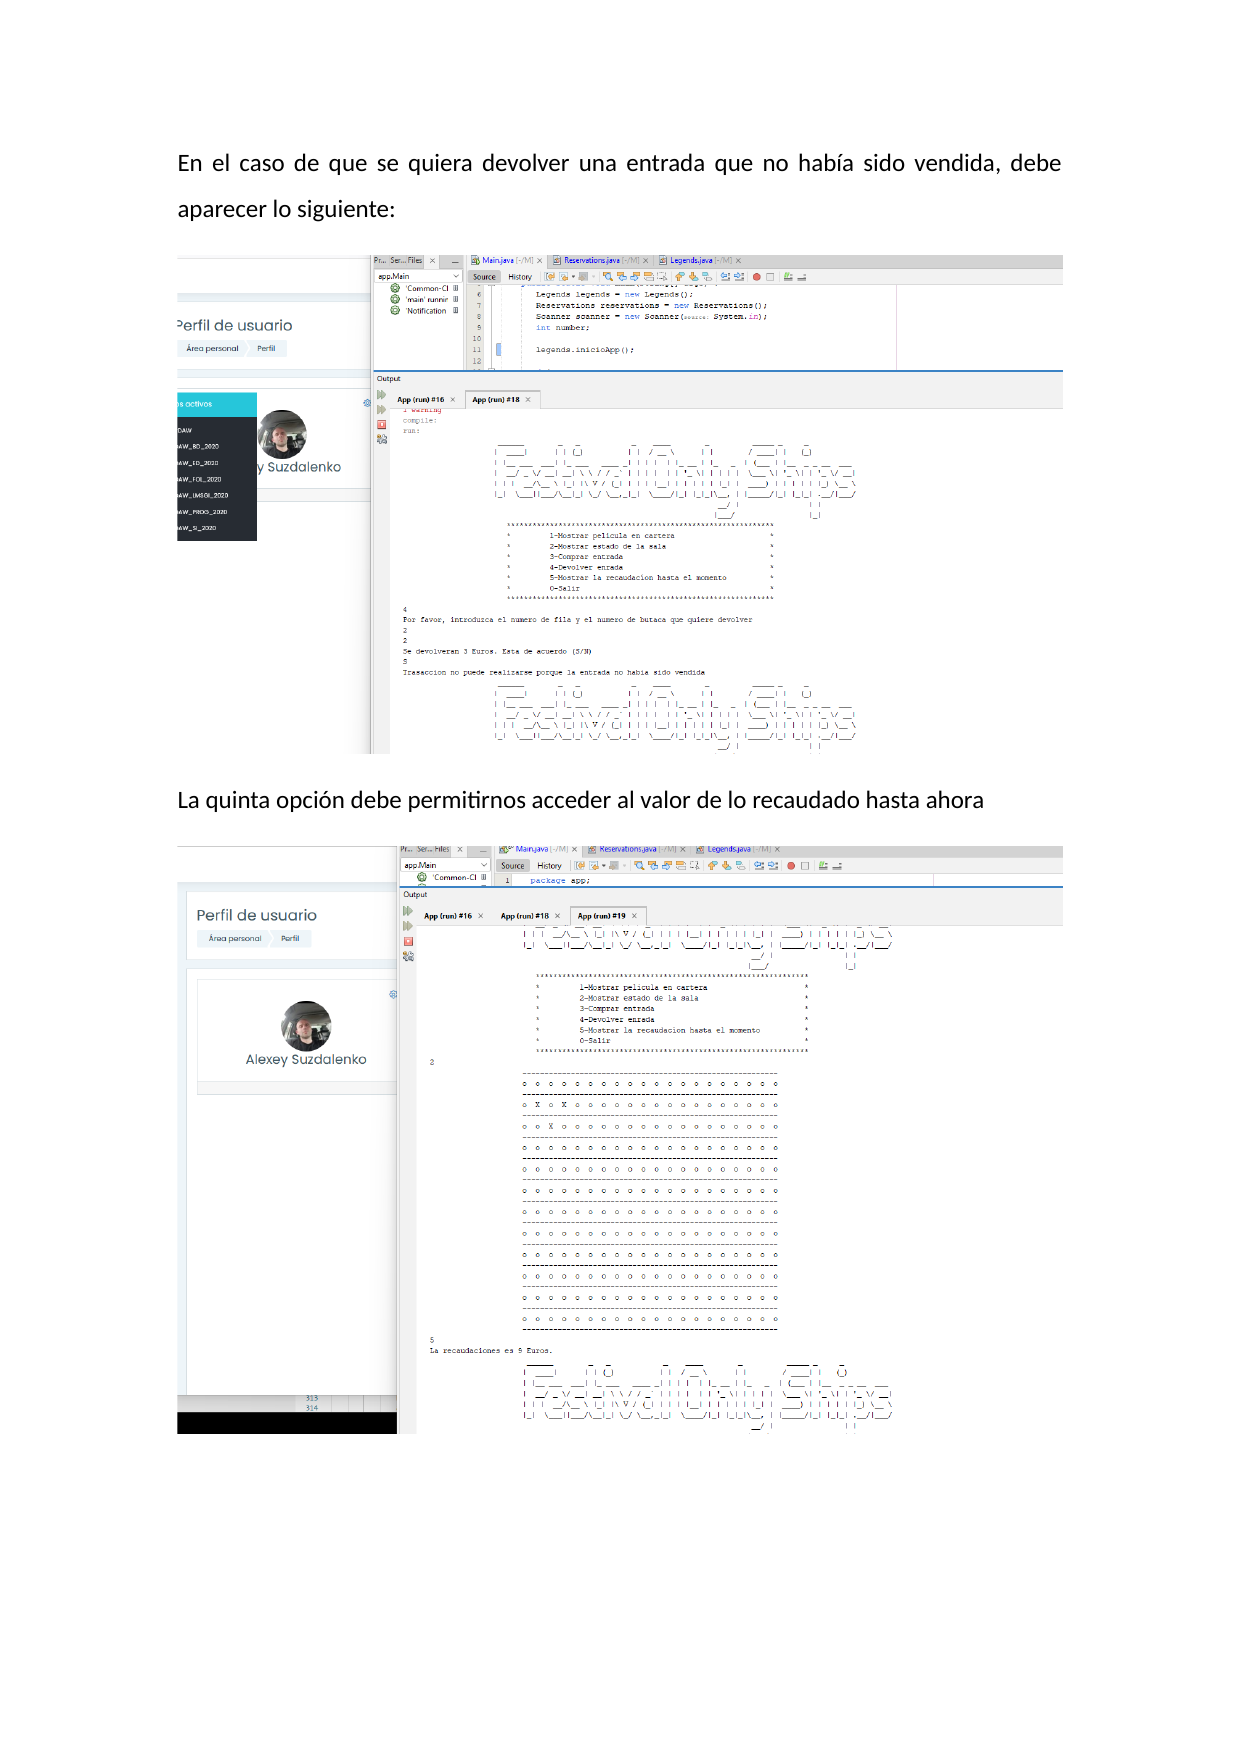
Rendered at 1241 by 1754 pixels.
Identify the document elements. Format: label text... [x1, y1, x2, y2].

text La quinta opción debe permitirnos acceder al valor de lo recaudado hasta ahora [177, 784, 1063, 814]
text En el caso de que se quiera devolver una entrada que no había sido vendida, debe aparecer lo siguiente: [177, 148, 1063, 224]
